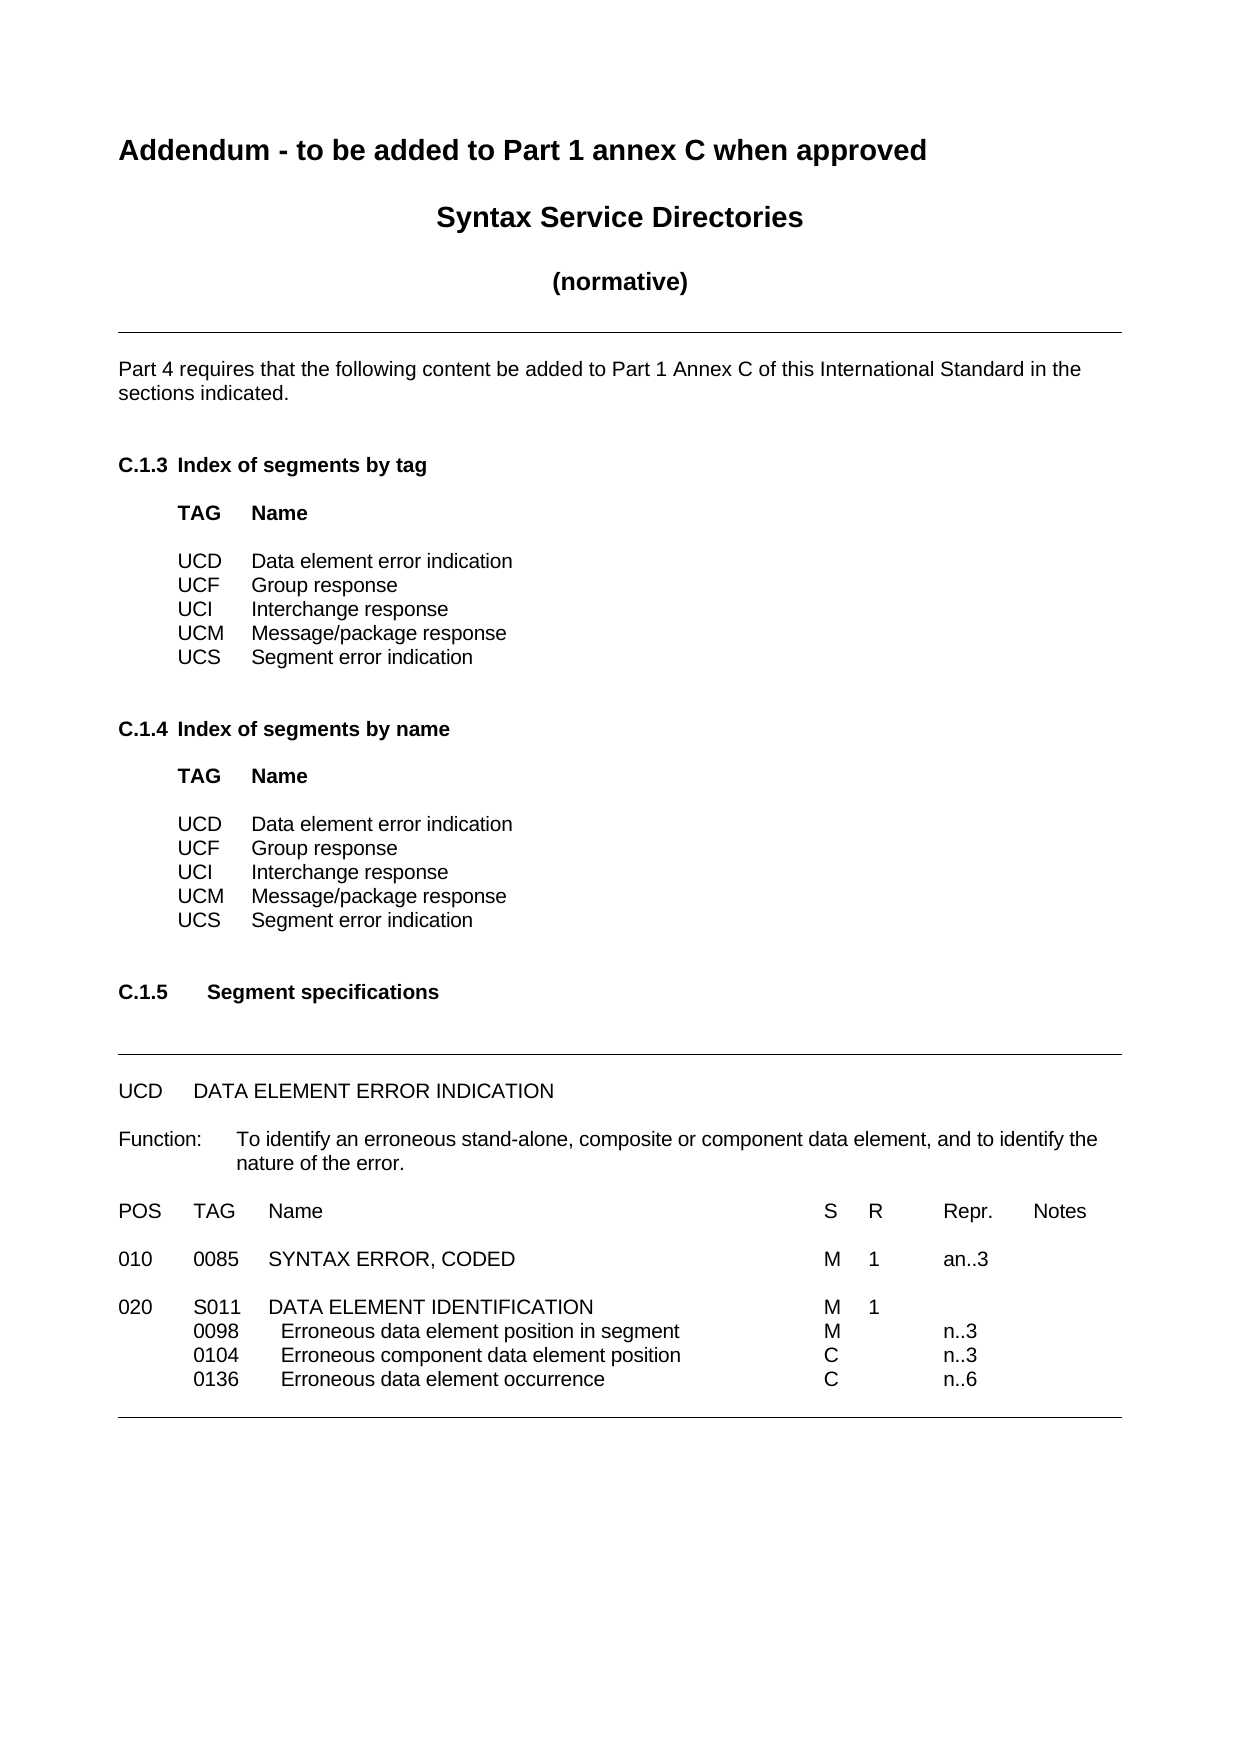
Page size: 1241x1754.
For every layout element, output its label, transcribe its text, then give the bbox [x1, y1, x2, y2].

text (normative) [118, 267, 1122, 296]
text UCF Group response [118, 836, 1122, 860]
text UCS Segment error indication [118, 644, 1122, 668]
table_cell [257, 1271, 812, 1295]
table_cell [182, 1271, 257, 1295]
text C.1.5 Segment specifications [118, 980, 1122, 1004]
text TAG Name [118, 764, 1122, 788]
table_cell Erroneous data element occurrence [257, 1367, 812, 1391]
table_cell n..3 [932, 1319, 1022, 1343]
table_cell [812, 1223, 857, 1247]
table_cell an..3 [932, 1247, 1022, 1271]
table_cell C [812, 1367, 857, 1391]
table_cell [932, 1271, 1022, 1295]
table_header S [812, 1199, 857, 1223]
table_cell M [812, 1319, 857, 1343]
table_cell M [812, 1247, 857, 1271]
table_cell 0085 [182, 1247, 257, 1271]
table_cell [857, 1367, 932, 1391]
table_cell [107, 1223, 182, 1247]
text C.1.3 Index of segments by tag [118, 453, 1122, 477]
text Syntax Service Directories [118, 200, 1122, 233]
table_cell [1022, 1223, 1112, 1247]
table_cell [257, 1223, 812, 1247]
table_cell [857, 1343, 932, 1367]
table_cell S011 [182, 1295, 257, 1319]
table_cell [1022, 1247, 1112, 1271]
table_cell [107, 1271, 182, 1295]
table_cell 0136 [182, 1367, 257, 1391]
table_cell [932, 1295, 1022, 1319]
table_cell M [812, 1295, 857, 1319]
table_cell 0098 [182, 1319, 257, 1343]
text UCD DATA ELEMENT ERROR INDICATION [118, 1079, 1122, 1103]
table_cell n..6 [932, 1367, 1022, 1391]
text Part 4 requires that the following content be added to Part 1 Annex C of this International Standard in the sections indicated. [118, 357, 1122, 405]
table_cell [812, 1271, 857, 1295]
table_cell [857, 1271, 932, 1295]
text UCI Interchange response [118, 597, 1122, 621]
table_cell [857, 1319, 932, 1343]
table_header TAG [182, 1199, 257, 1223]
text TAG Name [118, 501, 1122, 525]
text UCI Interchange response [118, 860, 1122, 884]
table_cell Erroneous data element position in segment [257, 1319, 812, 1343]
table_cell [107, 1319, 182, 1343]
table_header Repr. [932, 1199, 1022, 1223]
text UCM Message/package response [118, 884, 1122, 908]
table_cell [1022, 1343, 1112, 1367]
text UCD Data element error indication [118, 812, 1122, 836]
text UCM Message/package response [118, 621, 1122, 644]
table_cell 1 [857, 1295, 932, 1319]
table_cell DATA ELEMENT IDENTIFICATION [257, 1295, 812, 1319]
table_cell [107, 1343, 182, 1367]
table_cell n..3 [932, 1343, 1022, 1367]
table_cell [1022, 1367, 1112, 1391]
table_cell [1022, 1271, 1112, 1295]
table_header Notes [1022, 1199, 1112, 1223]
text UCS Segment error indication [118, 908, 1122, 932]
table_cell 0104 [182, 1343, 257, 1367]
table_cell SYNTAX ERROR, CODED [257, 1247, 812, 1271]
table_cell [182, 1223, 257, 1247]
table_header POS [107, 1199, 182, 1223]
table_header R [857, 1199, 932, 1223]
table_cell 010 [107, 1247, 182, 1271]
text Addendum - to be added to Part 1 annex C when approved [118, 133, 1122, 166]
table_header Name [257, 1199, 812, 1223]
text UCF Group response [118, 573, 1122, 597]
table_cell 1 [857, 1247, 932, 1271]
table_cell 020 [107, 1295, 182, 1319]
table_cell [1022, 1319, 1112, 1343]
text UCD Data element error indication [118, 549, 1122, 573]
text Function: To identify an erroneous stand-alone, composite or component data element, and to identify the nature of the error. [118, 1127, 1122, 1175]
table_cell Erroneous component data element position [257, 1343, 812, 1367]
table_cell C [812, 1343, 857, 1367]
text C.1.4 Index of segments by name [118, 716, 1122, 740]
table_cell [857, 1223, 932, 1247]
table_cell [107, 1367, 182, 1391]
table_cell [932, 1223, 1022, 1247]
table_cell [1022, 1295, 1112, 1319]
